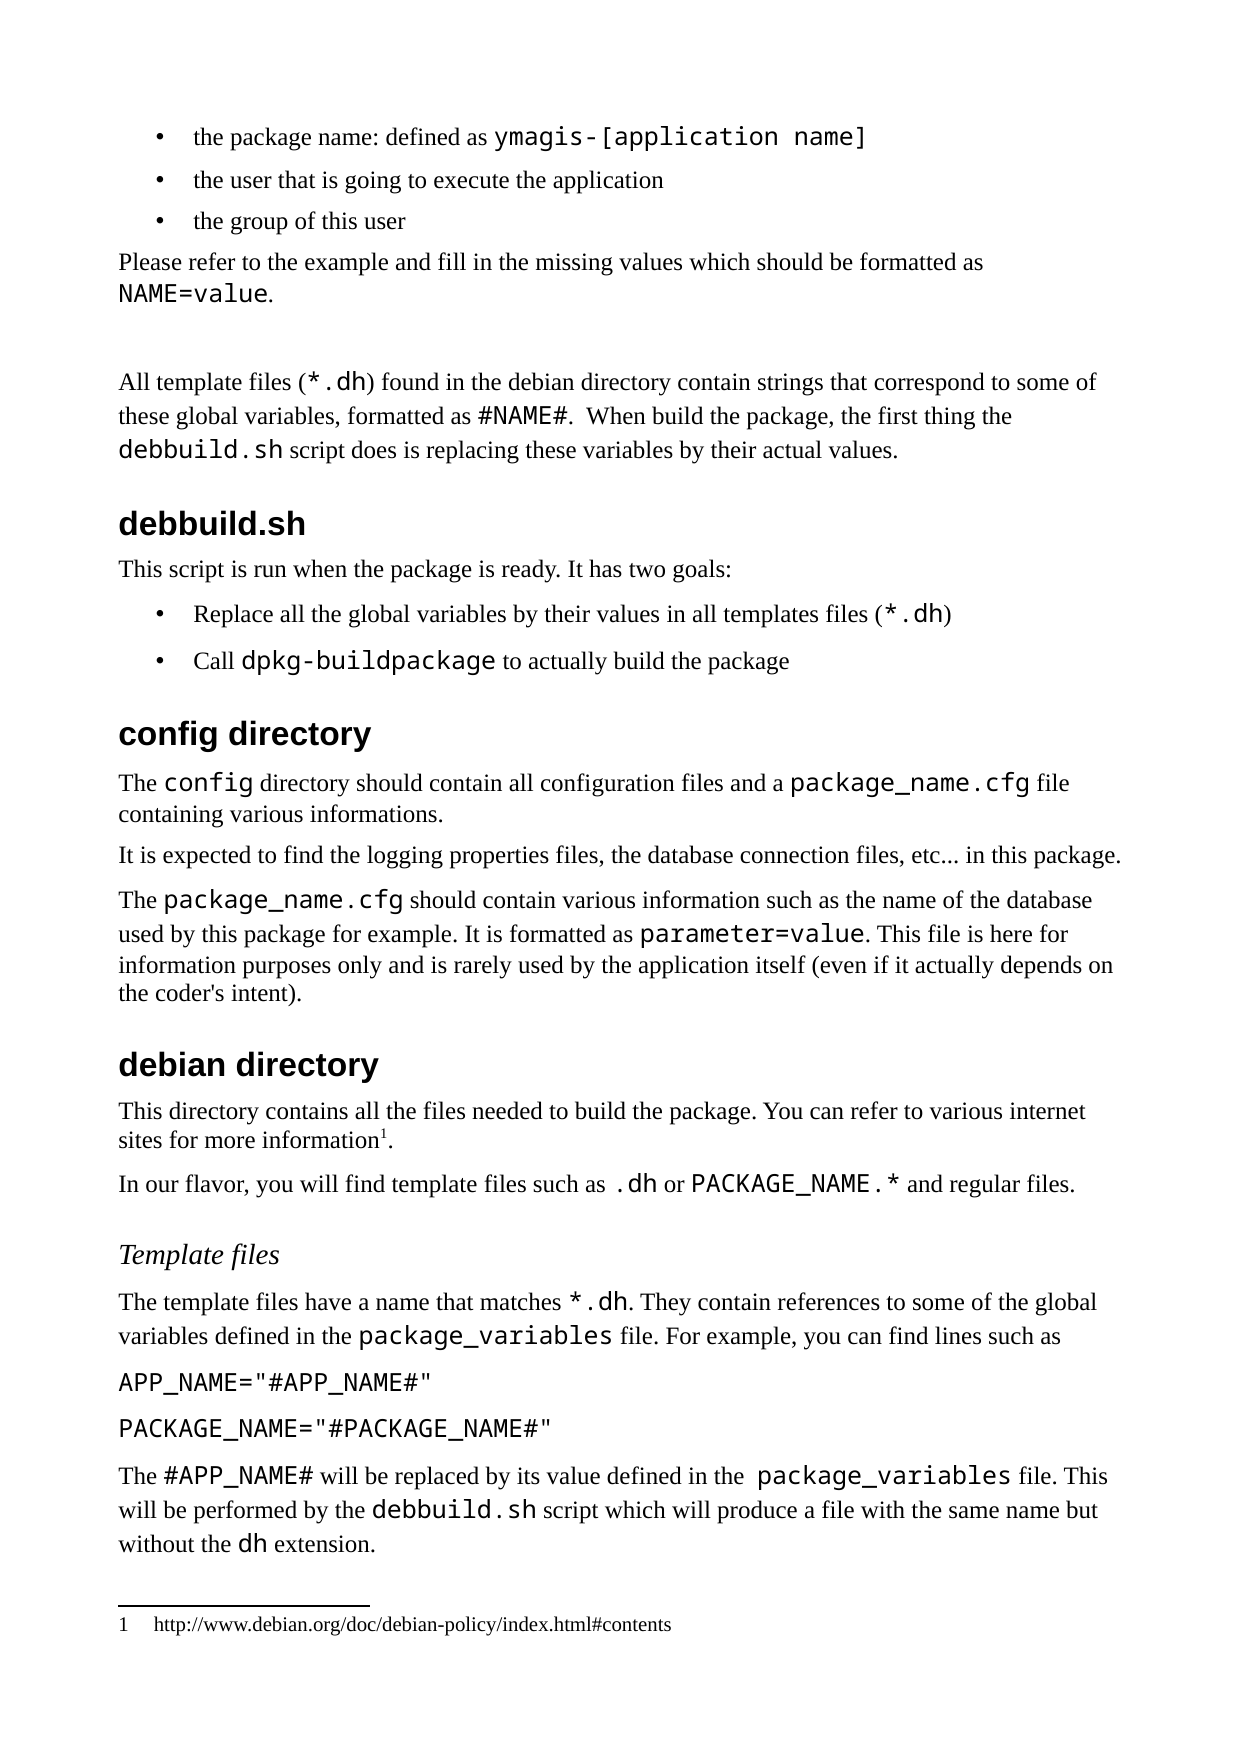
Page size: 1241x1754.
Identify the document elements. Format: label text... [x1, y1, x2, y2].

text This script is run when the package is ready. It has two goals: [118, 554, 1122, 583]
list the user that is going to execute the application [156, 165, 1122, 193]
text http://www.debian.org/doc/debian-policy/index.html#contents [118, 1612, 1122, 1636]
text PACKAGE_NAME="#PACKAGE_NAME#" [118, 1411, 1122, 1445]
list the group of this user [156, 206, 1122, 235]
text The #APP_NAME# will be replaced by its value defined in the package_variables file. This will be performed by the debbuild.sh script which will produce a file with the same name but without the dh extension. [118, 1457, 1122, 1559]
subtitle Template files [118, 1237, 1122, 1271]
subtitle debian directory [118, 1045, 1122, 1083]
text The package_name.cfg should contain various information such as the name of the database used by this package for example. It is formatted as parameter=value. This file is here for information purposes only and is rarely used by the application itself (even if it actually depends on the coder's intent). [118, 882, 1122, 1007]
list the package name: defined as ymagis-[application name] [156, 118, 1122, 152]
text The template files have a name that matches *.dh. They contain references to some of the global variables defined in the package_variables file. For example, you can find lines such as [118, 1283, 1122, 1352]
list Call dpkg-buildpackage to actually build the package [156, 642, 1122, 676]
text It is expected to find the logging properties files, the database connection files, etc... in this package. [118, 840, 1122, 869]
subtitle config directory [118, 714, 1122, 753]
text In our flavor, you will find template files such as .dh or PACKAGE_NAME.* and regular files. [118, 1166, 1122, 1200]
list Replace all the global variables by their values in all templates files (*.dh) [156, 596, 1122, 630]
text APP_NAME="#APP_NAME#" [118, 1364, 1122, 1398]
text This directory contains all the files needed to build the package. You can refer to various internet sites for more information. [118, 1096, 1122, 1153]
text All template files (*.dh) found in the debian directory contain strings that correspond to some of these global variables, formatted as #NAME#. When build the package, the first thing the debbuild.sh script does is replacing these variables by their actual values. [118, 364, 1122, 466]
text The config directory should contain all configuration files and a package_name.cfg file containing various informations. [118, 765, 1122, 828]
text Please refer to the example and fill in the missing values which should be formatted as NAME=value. [118, 247, 1122, 310]
subtitle debbuild.sh [118, 503, 1122, 542]
